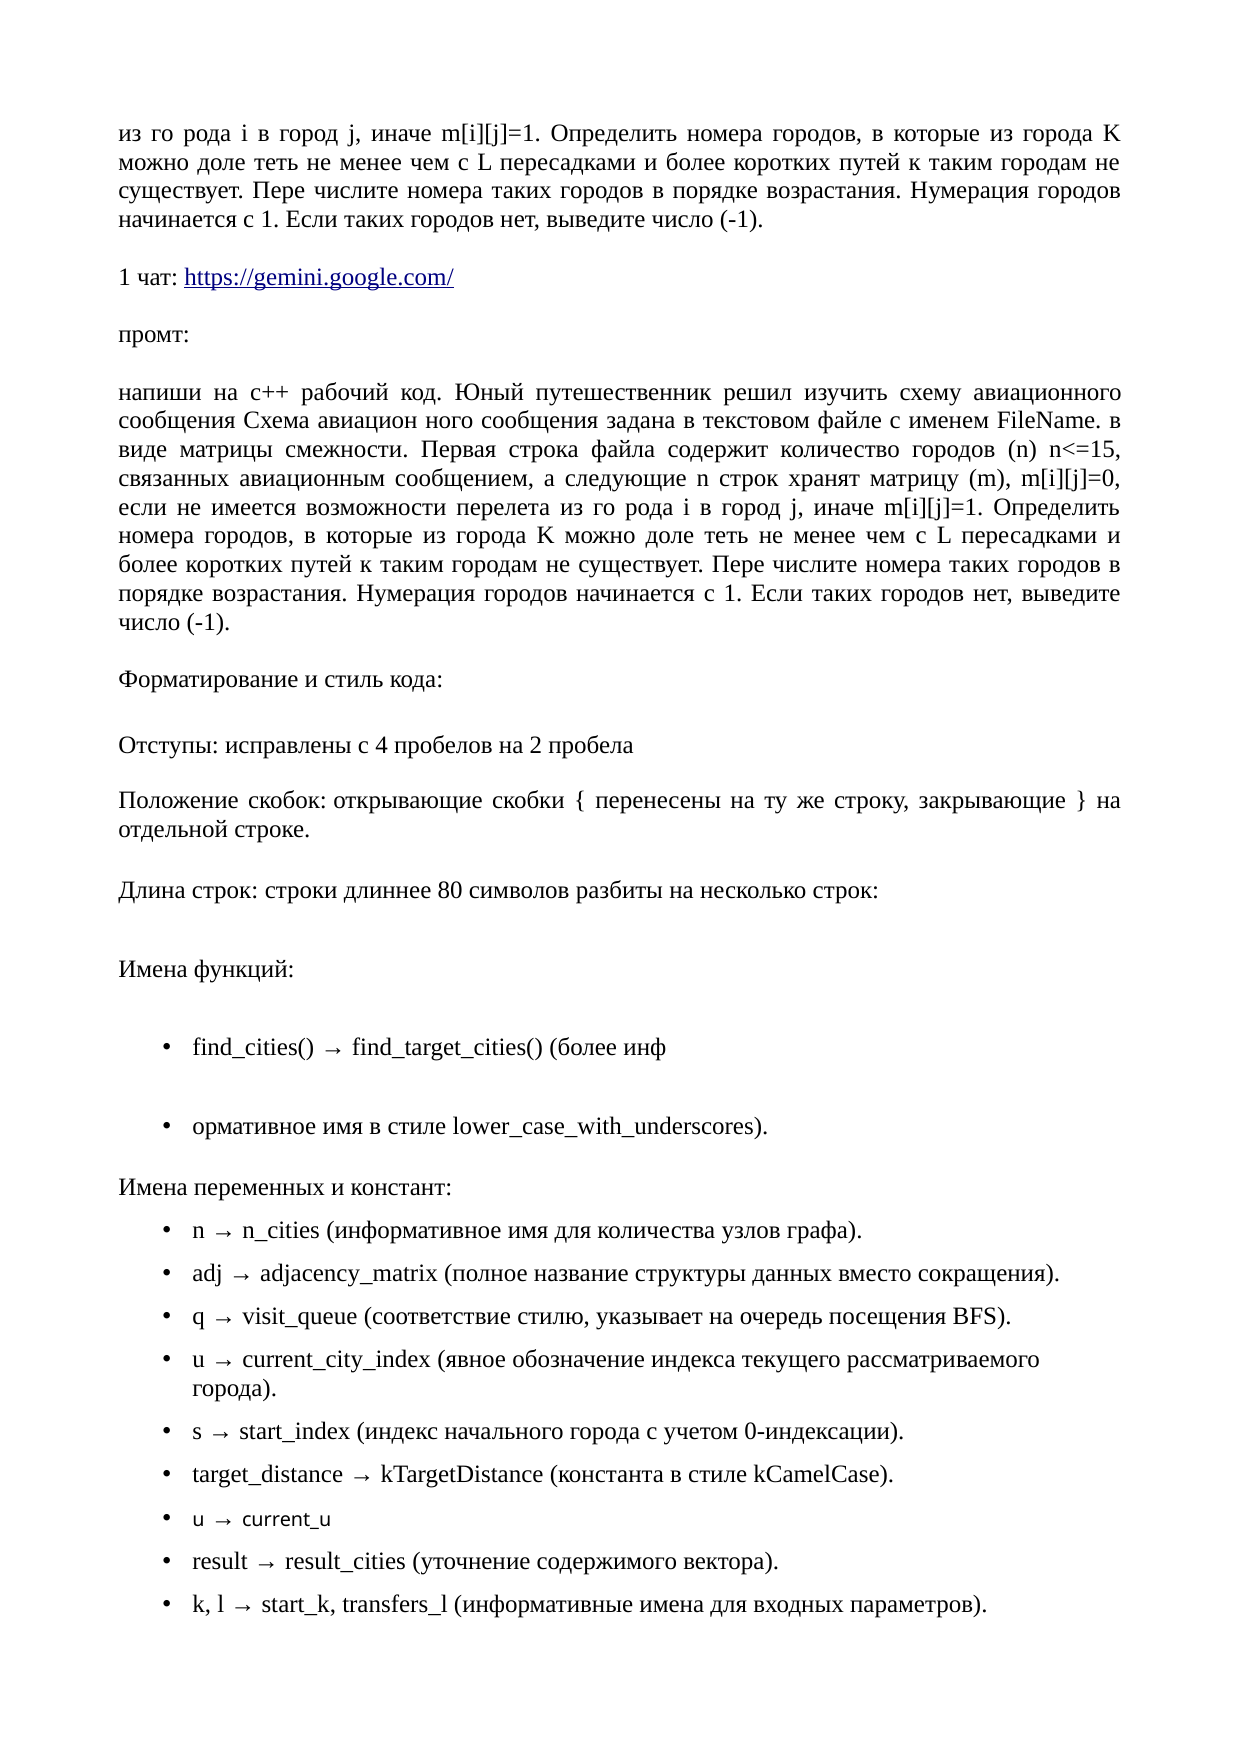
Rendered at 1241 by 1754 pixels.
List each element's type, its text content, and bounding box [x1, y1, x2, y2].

list result → result_cities (уточнение содержимого вектора). [162, 1546, 1122, 1575]
text напиши на с++ рабочий код. Юный путешественник решил изучить схему авиационного сообщения Схема авиацион ного сообщения задана в текстовом файле с именем FileName. в виде матрицы смежности. Первая строка файла содержит количество городов (n) n<=15, связанных авиационным сообщением, а следующие n строк хранят матрицу (m), m[i][j]=0, если не имеется возможности перелета из го рода i в город j, иначе m[i][j]=1. Определить номера городов, в которые из города K можно доле теть не менее чем с L пересадками и более коротких путей к таким городам не существует. Пере числите номера таких городов в порядке возрастания. Нумерация городов начинается с 1. Если таких городов нет, выведите число (-1). [118, 377, 1122, 636]
text Отступы: исправлены с 4 пробелов на 2 пробела [118, 730, 1122, 759]
text промт: [118, 319, 1122, 348]
text 1 чат: https://gemini.google.com/ [118, 262, 1122, 291]
list ормативное имя в стиле lower_case_with_underscores). [162, 1111, 1122, 1140]
text из го рода i в город j, иначе m[i][j]=1. Определить номера городов, в которые из города K можно доле теть не менее чем с L пересадками и более коротких путей к таким городам не существует. Пере числите номера таких городов в порядке возрастания. Нумерация городов начинается с 1. Если таких городов нет, выведите число (-1). [118, 118, 1122, 233]
list find_cities() → find_target_cities() (более инф [162, 1032, 1122, 1061]
list q → visit_queue (соответствие стилю, указывает на очередь посещения BFS). [162, 1301, 1122, 1330]
subtitle Имена функций: [118, 954, 1122, 982]
text Положение скобок: открывающие скобки { перенесены на ту же строку, закрывающие } на отдельной строке. [118, 785, 1122, 843]
list u → current_city_index (явное обозначение индекса текущего рассматриваемого города). [162, 1344, 1122, 1402]
text Длина строк: строки длиннее 80 символов разбиты на несколько строк: [118, 875, 1122, 904]
list n → n_cities (информативное имя для количества узлов графа). [162, 1215, 1122, 1244]
list u → current_u [162, 1503, 1122, 1532]
list s → start_index (индекс начального города с учетом 0-индексации). [162, 1416, 1122, 1445]
list adj → adjacency_matrix (полное название структуры данных вместо сокращения). [162, 1258, 1122, 1287]
list k, l → start_k, transfers_l (информативные имена для входных параметров). [162, 1589, 1122, 1618]
subtitle Имена переменных и констант: [118, 1172, 1122, 1201]
list target_distance → kTargetDistance (константа в стиле kCamelCase). [162, 1459, 1122, 1488]
text Форматирование и стиль кода: [118, 664, 1122, 693]
